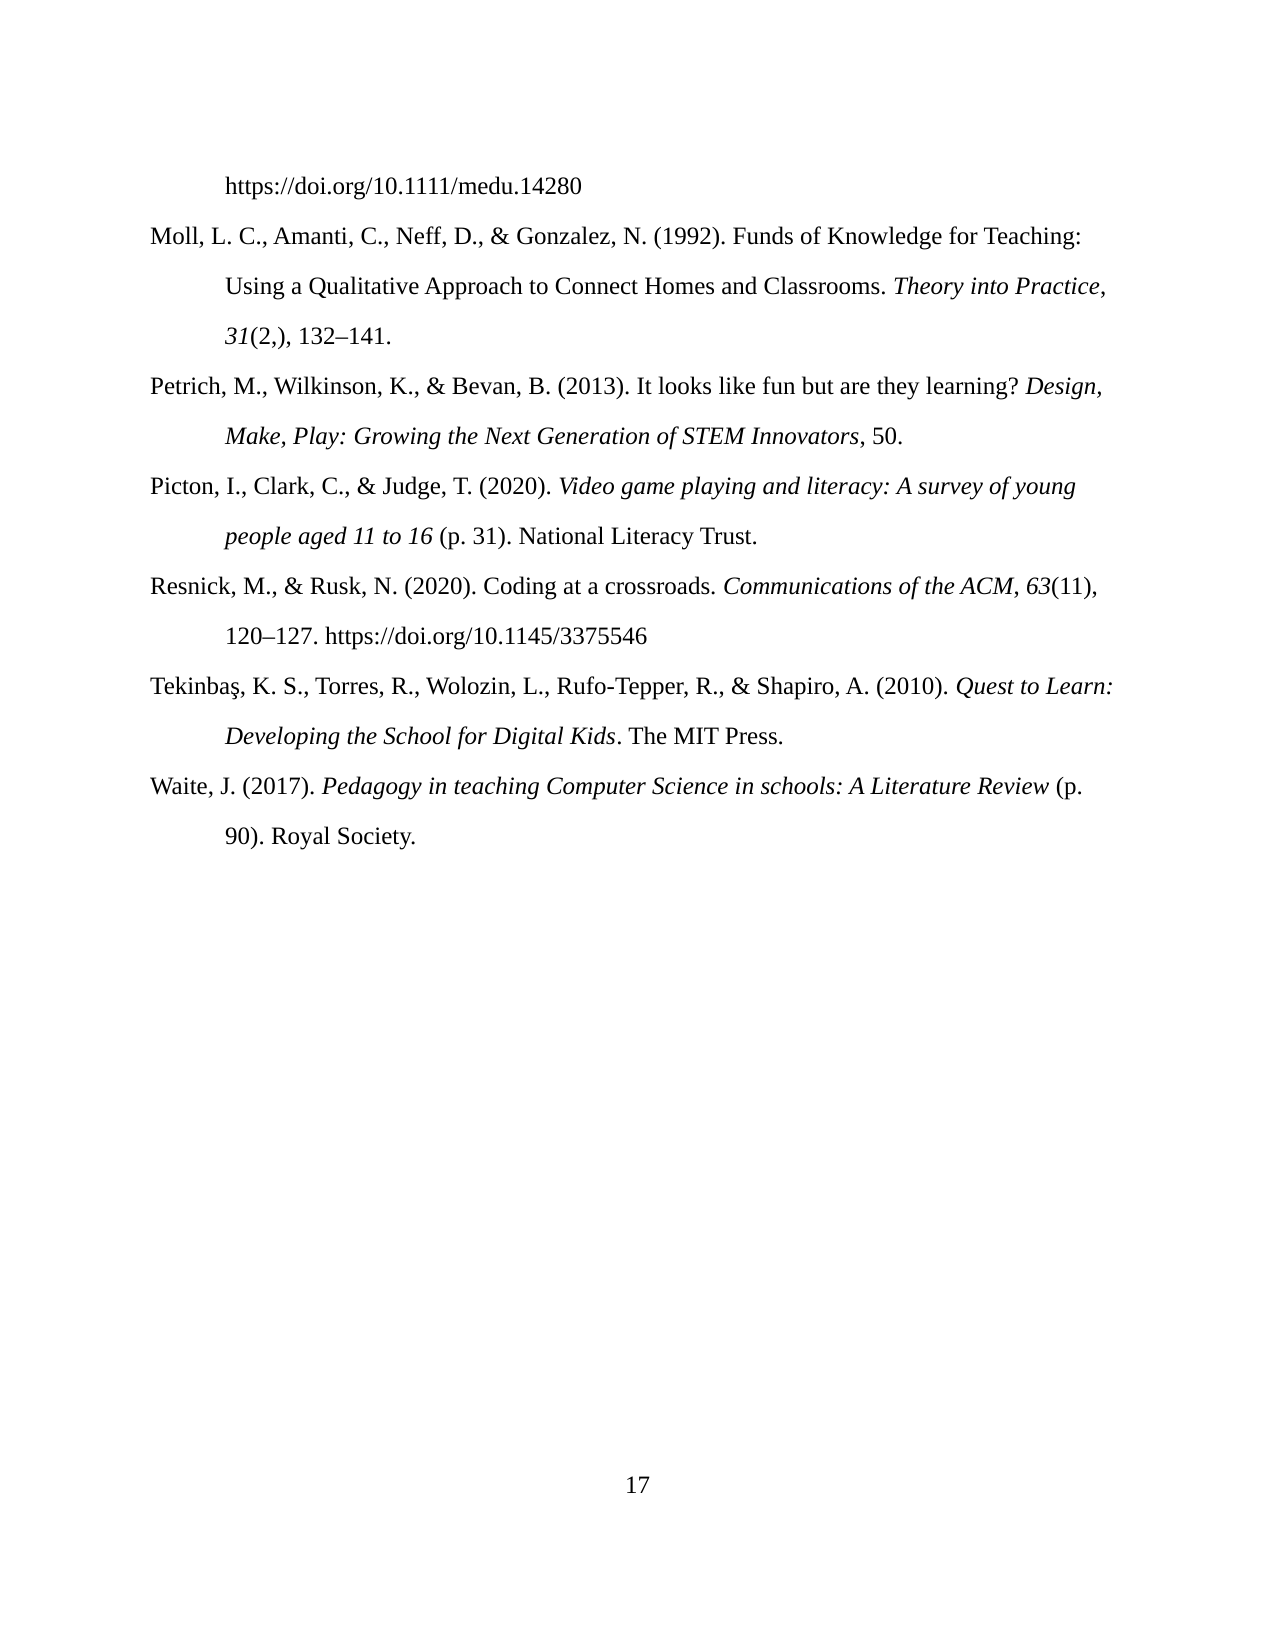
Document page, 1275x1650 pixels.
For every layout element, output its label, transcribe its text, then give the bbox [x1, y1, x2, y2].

text Petrich, M., Wilkinson, K., & Bevan, B. (2013). It looks like fun but are they learning? Design, Make, Play: Growing the Next Generation of STEM Innovators, 50. [150, 350, 1125, 450]
text Picton, I., Clark, C., & Judge, T. (2020). Video game playing and literacy: A survey of young people aged 11 to 16 (p. 31). National Literacy Trust. [150, 450, 1125, 550]
text https://doi.org/10.1111/medu.14280 [150, 150, 1125, 200]
text Tekinbaş, K. S., Torres, R., Wolozin, L., Rufo-Tepper, R., & Shapiro, A. (2010). Quest to Learn: Developing the School for Digital Kids. The MIT Press. [150, 650, 1125, 750]
text Waite, J. (2017). Pedagogy in teaching Computer Science in schools: A Literature Review (p. 90). Royal Society. [150, 750, 1125, 850]
text Resnick, M., & Rusk, N. (2020). Coding at a crossroads. Communications of the ACM, 63(11), 120–127. https://doi.org/10.1145/3375546 [150, 550, 1125, 650]
text Moll, L. C., Amanti, C., Neff, D., & Gonzalez, N. (1992). Funds of Knowledge for Teaching: Using a Qualitative Approach to Connect Homes and Classrooms. Theory into Practice, 31(2,), 132–141. [150, 200, 1125, 350]
